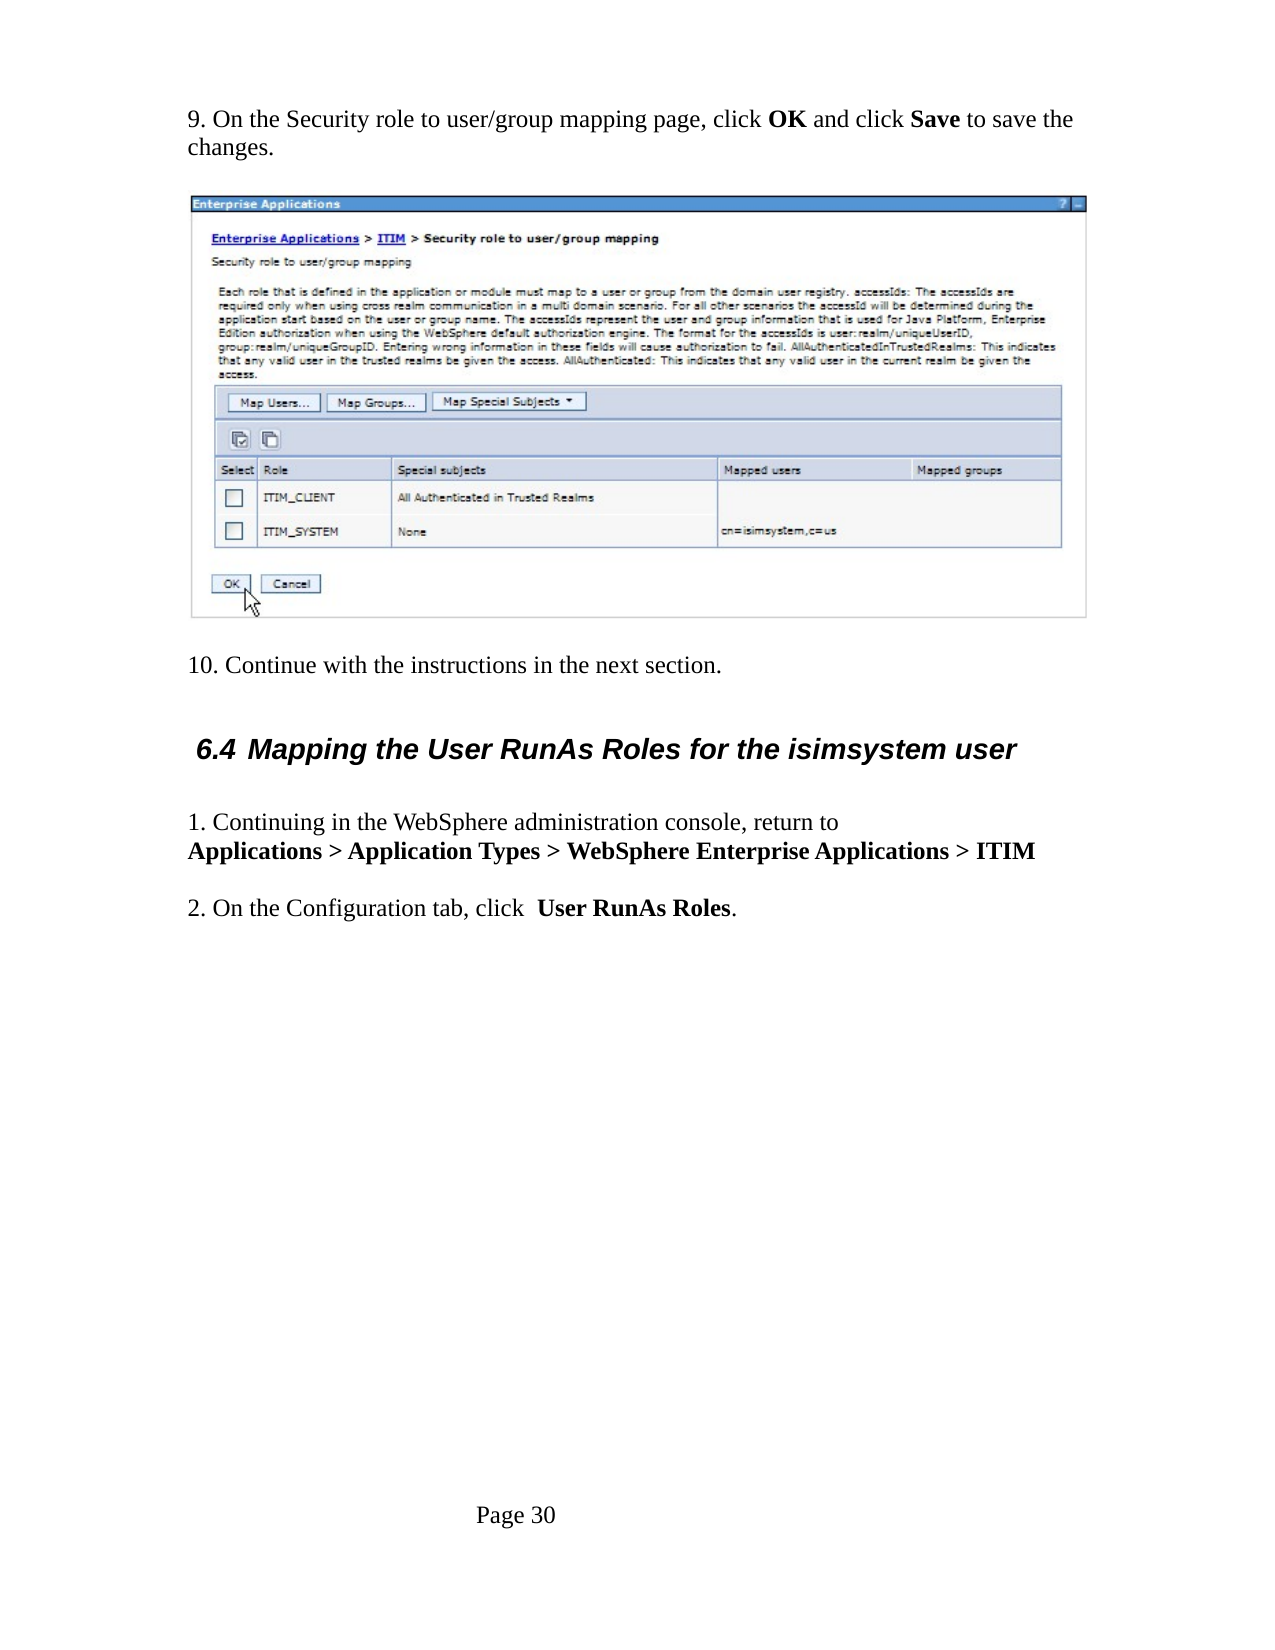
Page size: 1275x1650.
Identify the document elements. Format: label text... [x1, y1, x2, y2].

subtitle Mapping the User RunAs Roles for the isimsystem user [187, 732, 1087, 766]
text Applications > Application Types > WebSphere Enterprise Applications > ITIM [187, 836, 1087, 864]
text 10. Continue with the instructions in the next section. [187, 650, 1087, 678]
text 9. On the Security role to user/group mapping page, click OK and click Save to save the changes. [187, 104, 1087, 161]
text 1. Continuing in the WebSphere administration console, return to [187, 807, 1087, 836]
text 2. On the Configuration tab, click User RunAs Roles. [187, 893, 1087, 922]
